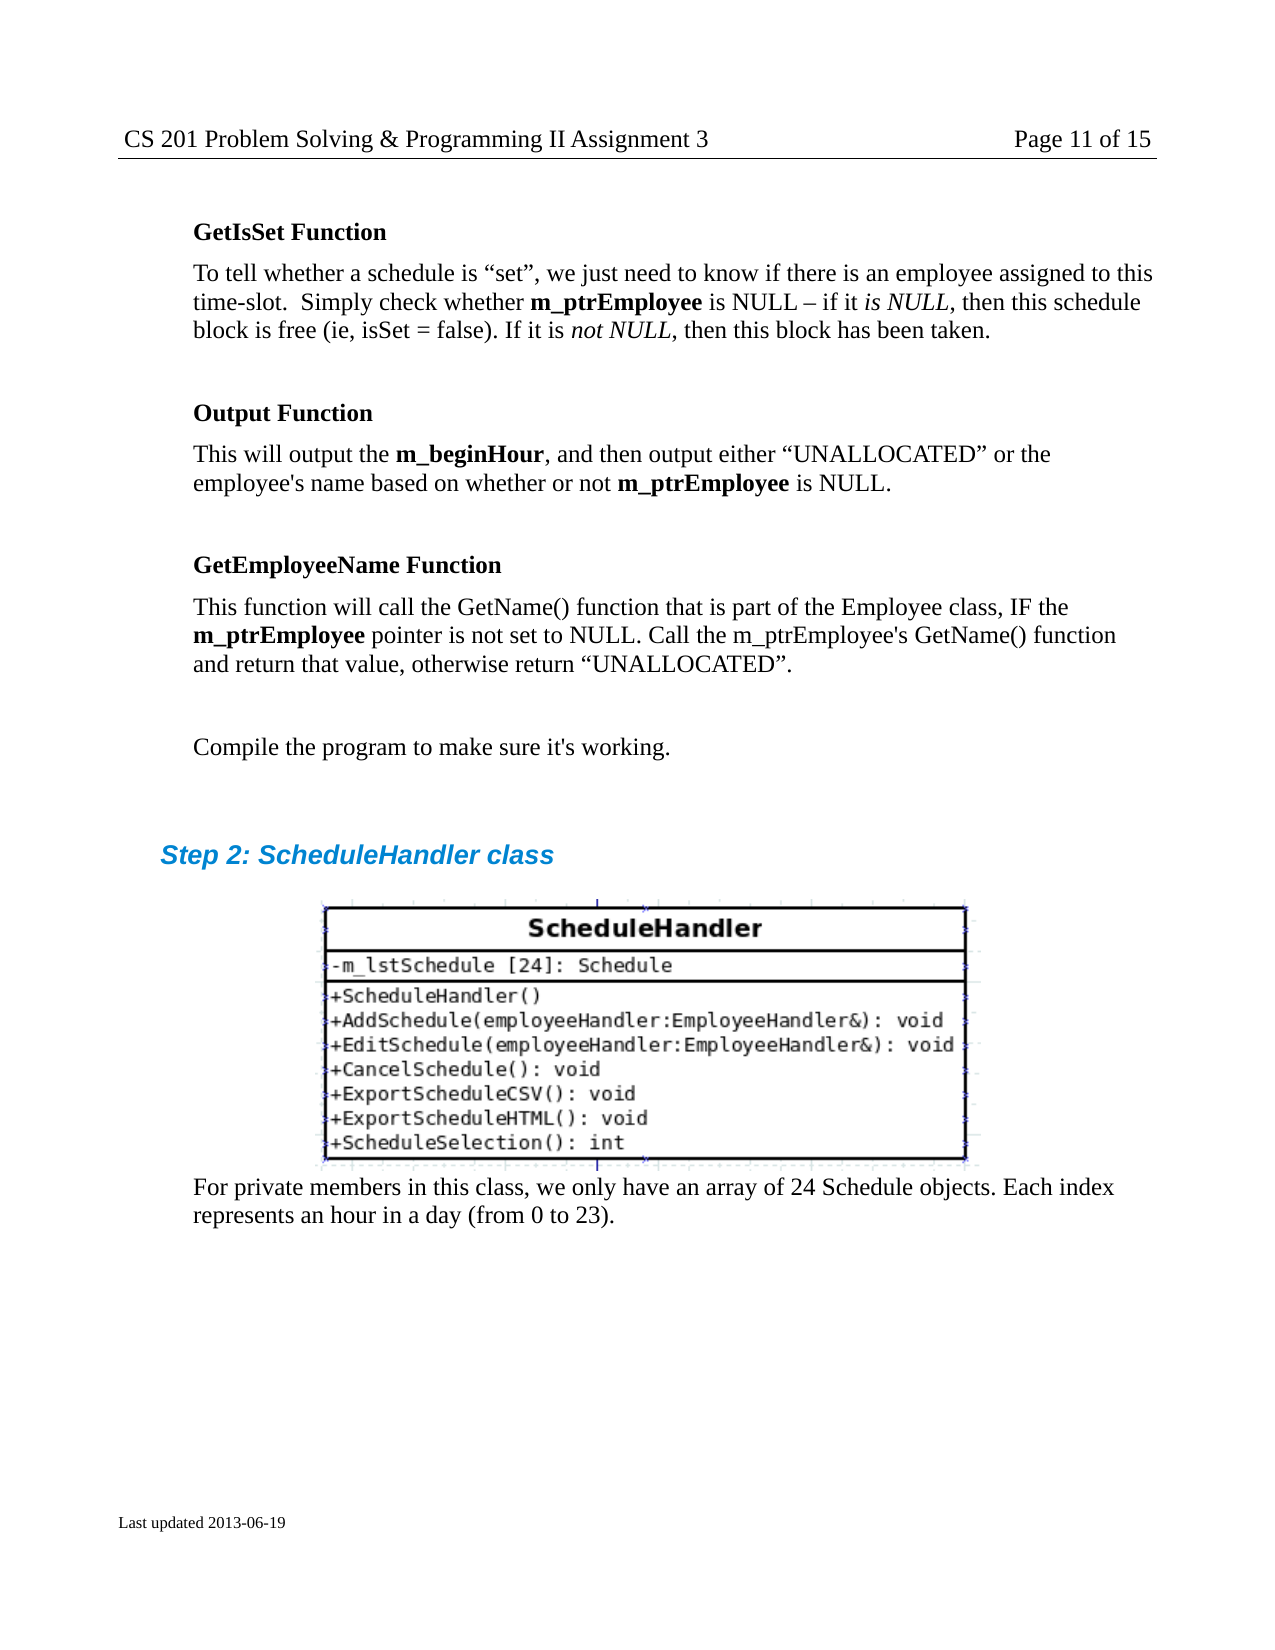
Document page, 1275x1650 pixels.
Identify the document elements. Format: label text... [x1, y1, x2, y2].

text Compile the program to make sure it's working. [193, 732, 1157, 760]
text This function will call the GetName() function that is part of the Employee class, IF the m_ptrEmployee pointer is not set to NULL. Call the m_ptrEmployee's GetName() function and return that value, otherwise return “UNALLOCATED”. [193, 592, 1157, 678]
subtitle Step 2: ScheduleHandler class [160, 839, 1157, 870]
text To tell whether a schedule is “set”, we just need to know if there is an employee assigned to this time-slot. Simply check whether m_ptrEmployee is NULL – if it is NULL, then this schedule block is free (ie, isSet = false). If it is not NULL, then this block has been taken. [193, 258, 1157, 344]
text Output Function [193, 398, 1157, 427]
text GetIsSet Function [193, 217, 1157, 245]
picture [315, 899, 981, 1171]
text This will output the m_beginHour, and then output either “UNALLOCATED” or the employee's name based on whether or not m_ptrEmployee is NULL. [193, 439, 1157, 497]
text For private members in this class, we only have an array of 24 Schedule objects. Each index represents an hour in a day (from 0 to 23). [193, 1172, 1157, 1229]
text GetEmployeeName Function [193, 550, 1157, 579]
